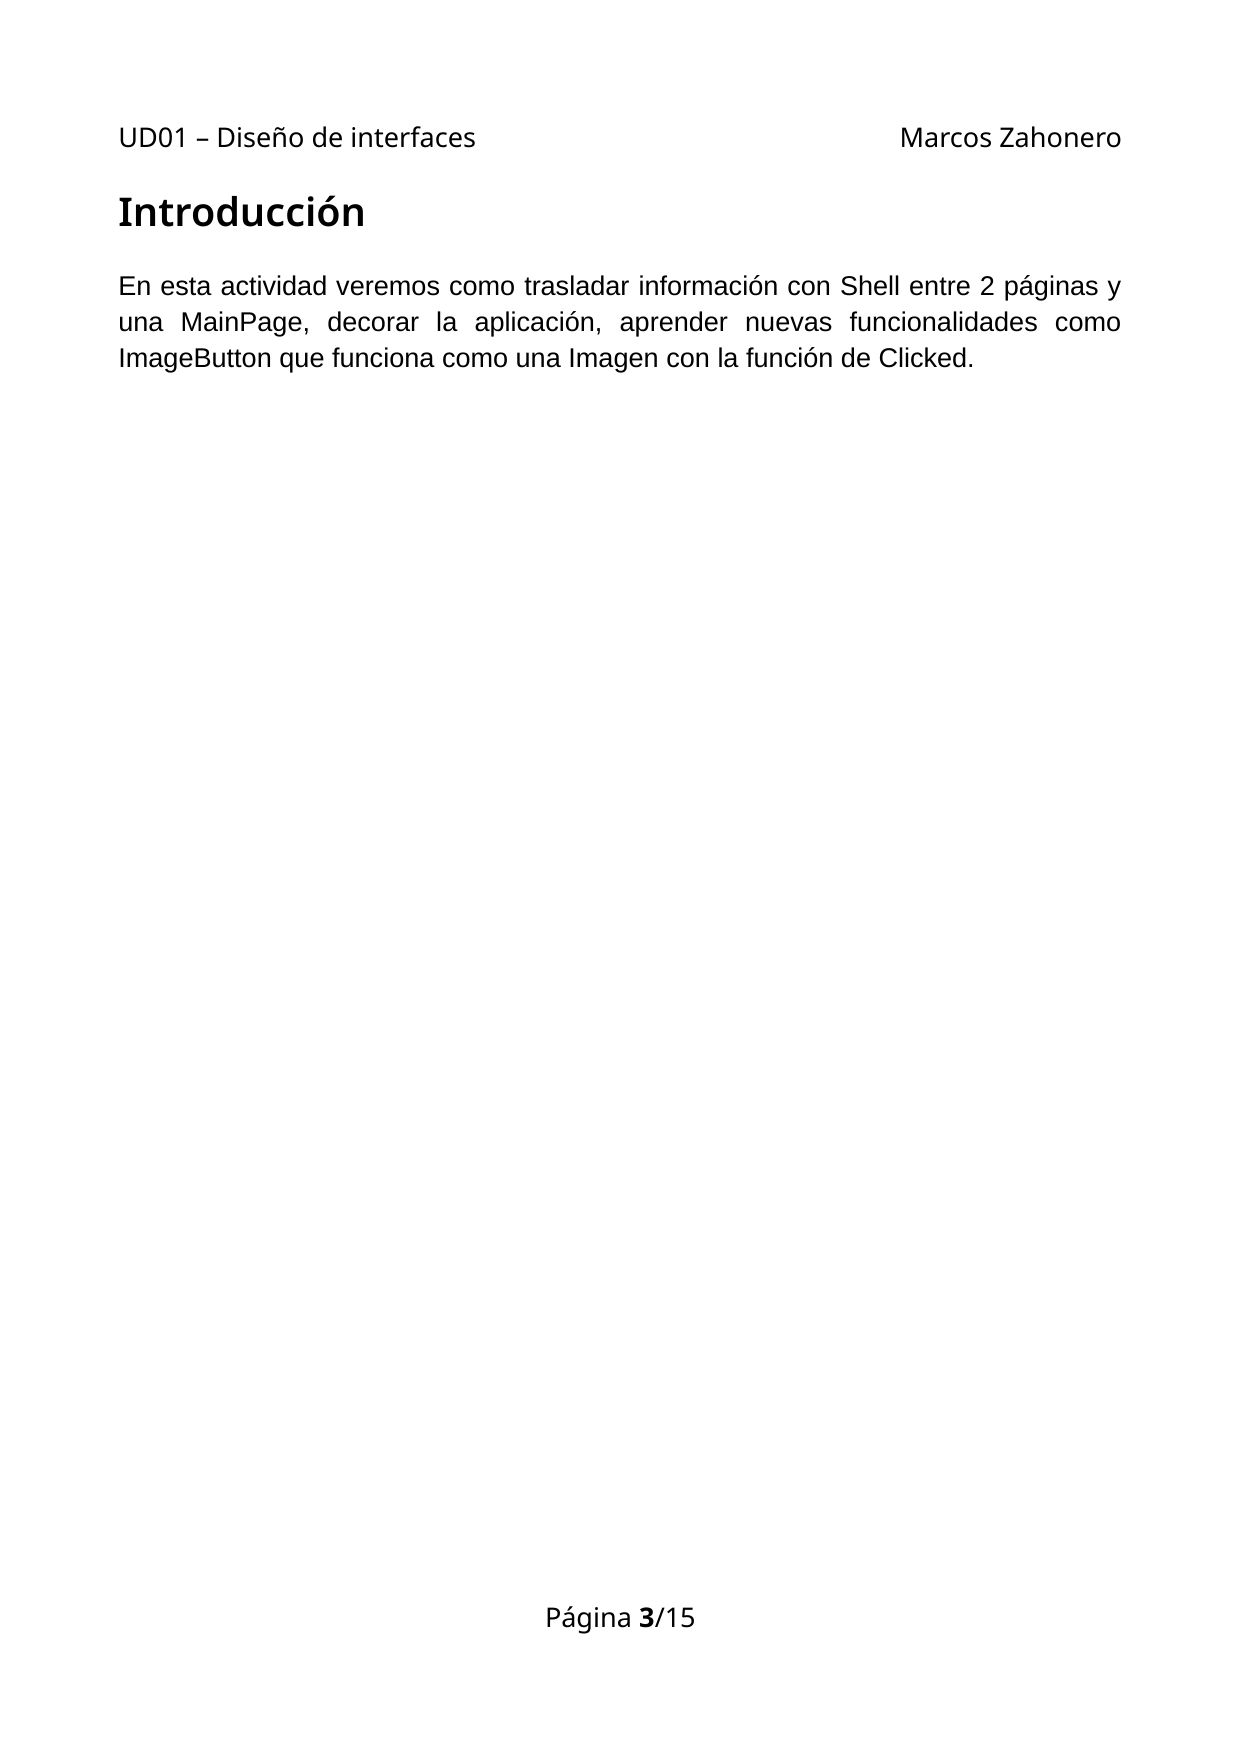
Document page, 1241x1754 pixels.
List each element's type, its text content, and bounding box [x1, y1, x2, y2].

subtitle Introducción [118, 184, 1122, 238]
text En esta actividad veremos como trasladar información con Shell entre 2 páginas y una MainPage, decorar la aplicación, aprender nuevas funcionalidades como ImageButton que funciona como una Imagen con la función de Clicked. [118, 270, 1122, 373]
